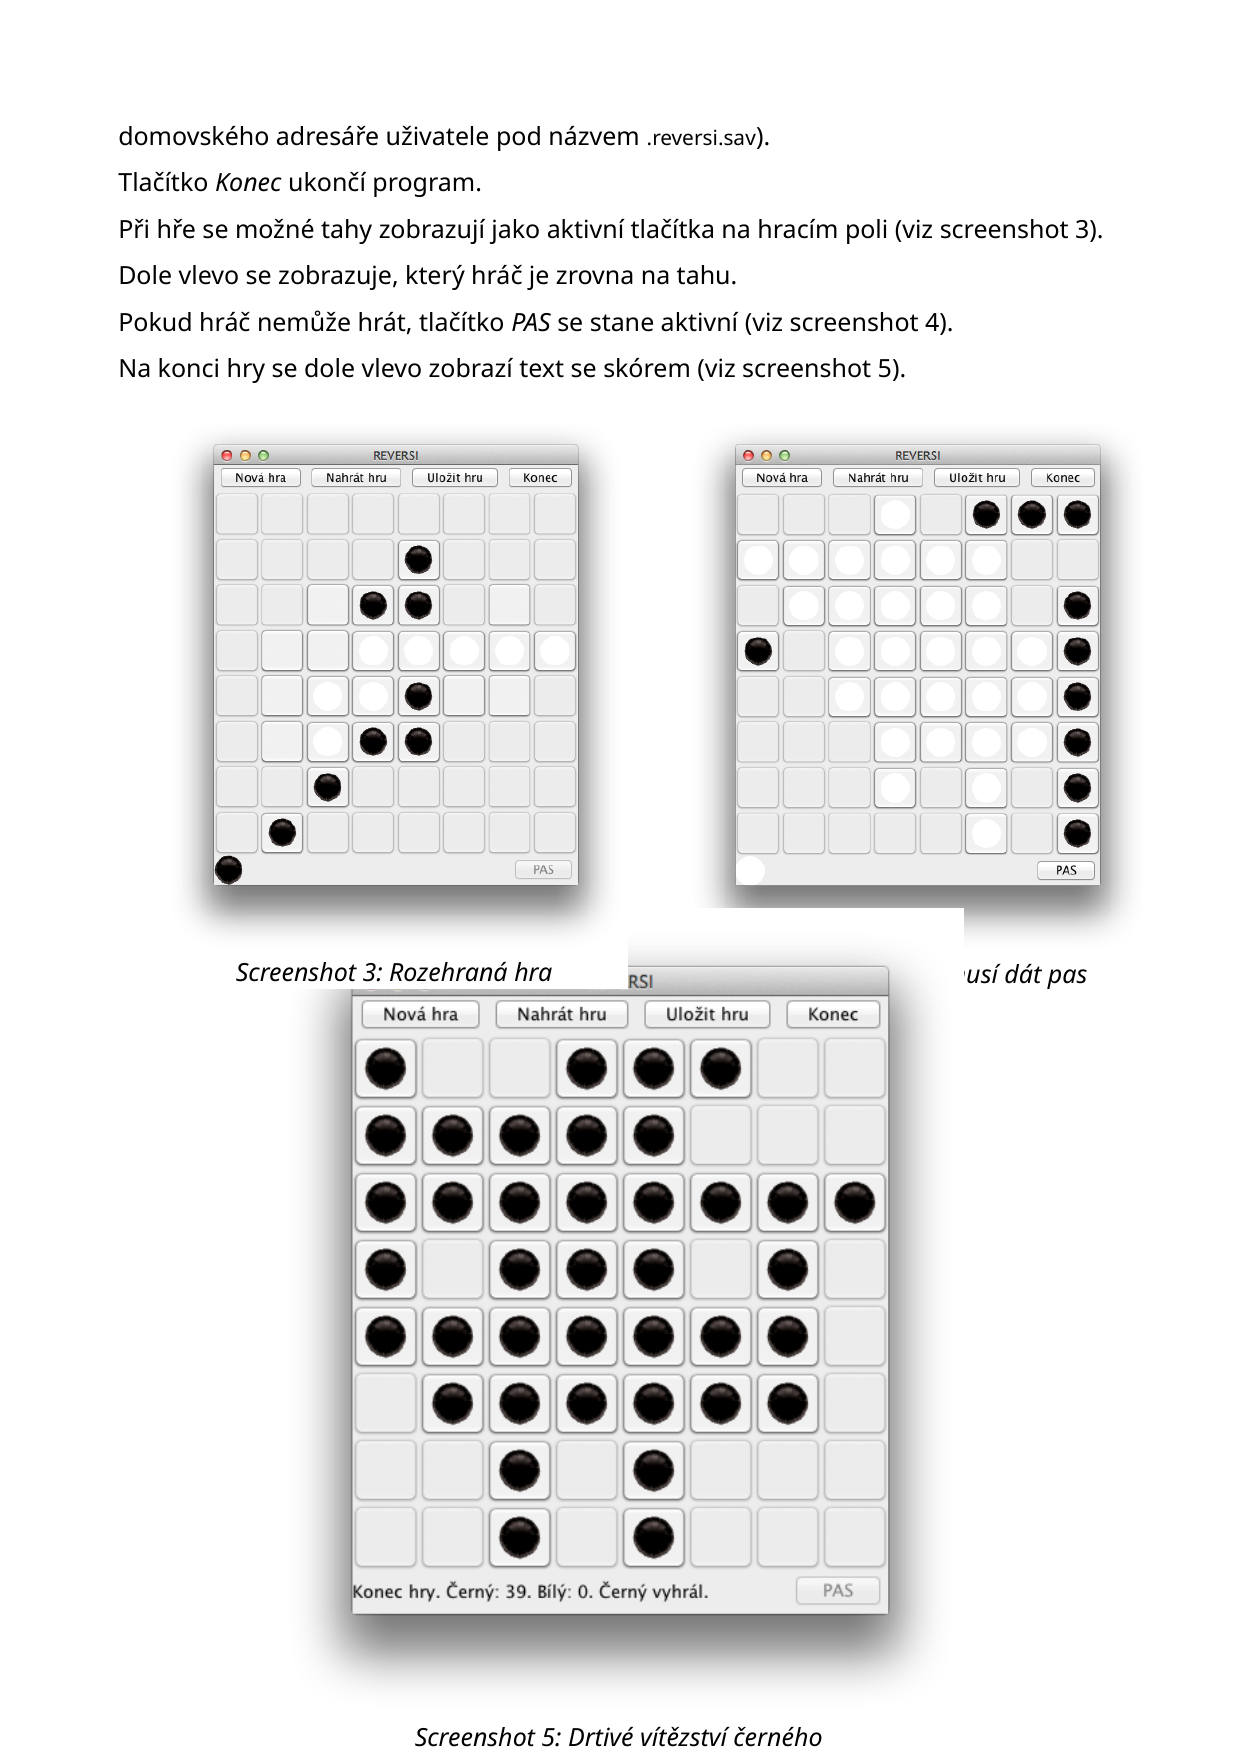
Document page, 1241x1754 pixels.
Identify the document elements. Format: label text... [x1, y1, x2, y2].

text Screenshot 3: Rozehraná hra [162, 956, 628, 989]
picture [162, 413, 1152, 1720]
text Při hře se možné tahy zobrazují jako aktivní tlačítka na hracím poli (viz screenshot 3). [118, 211, 1122, 245]
text Na konci hry se dole vlevo zobrazí text se skórem (viz screenshot 5). [118, 351, 1122, 385]
text domovského adresáře uživatele pod názvem .reversi.sav). [118, 118, 1122, 152]
text Tlačítko Konec ukončí program. [118, 165, 1122, 199]
text Dole vlevo se zobrazuje, který hráč je zrovna na tahu. [118, 258, 1122, 292]
text Pokud hráč nemůže hrát, tlačítko PAS se stane aktivní (viz screenshot 4). [118, 304, 1122, 338]
text Screenshot 5: Drtivé vítězství černého [276, 1720, 964, 1754]
text Screenshot 4: Bílý musí dát pas [965, 957, 1151, 991]
